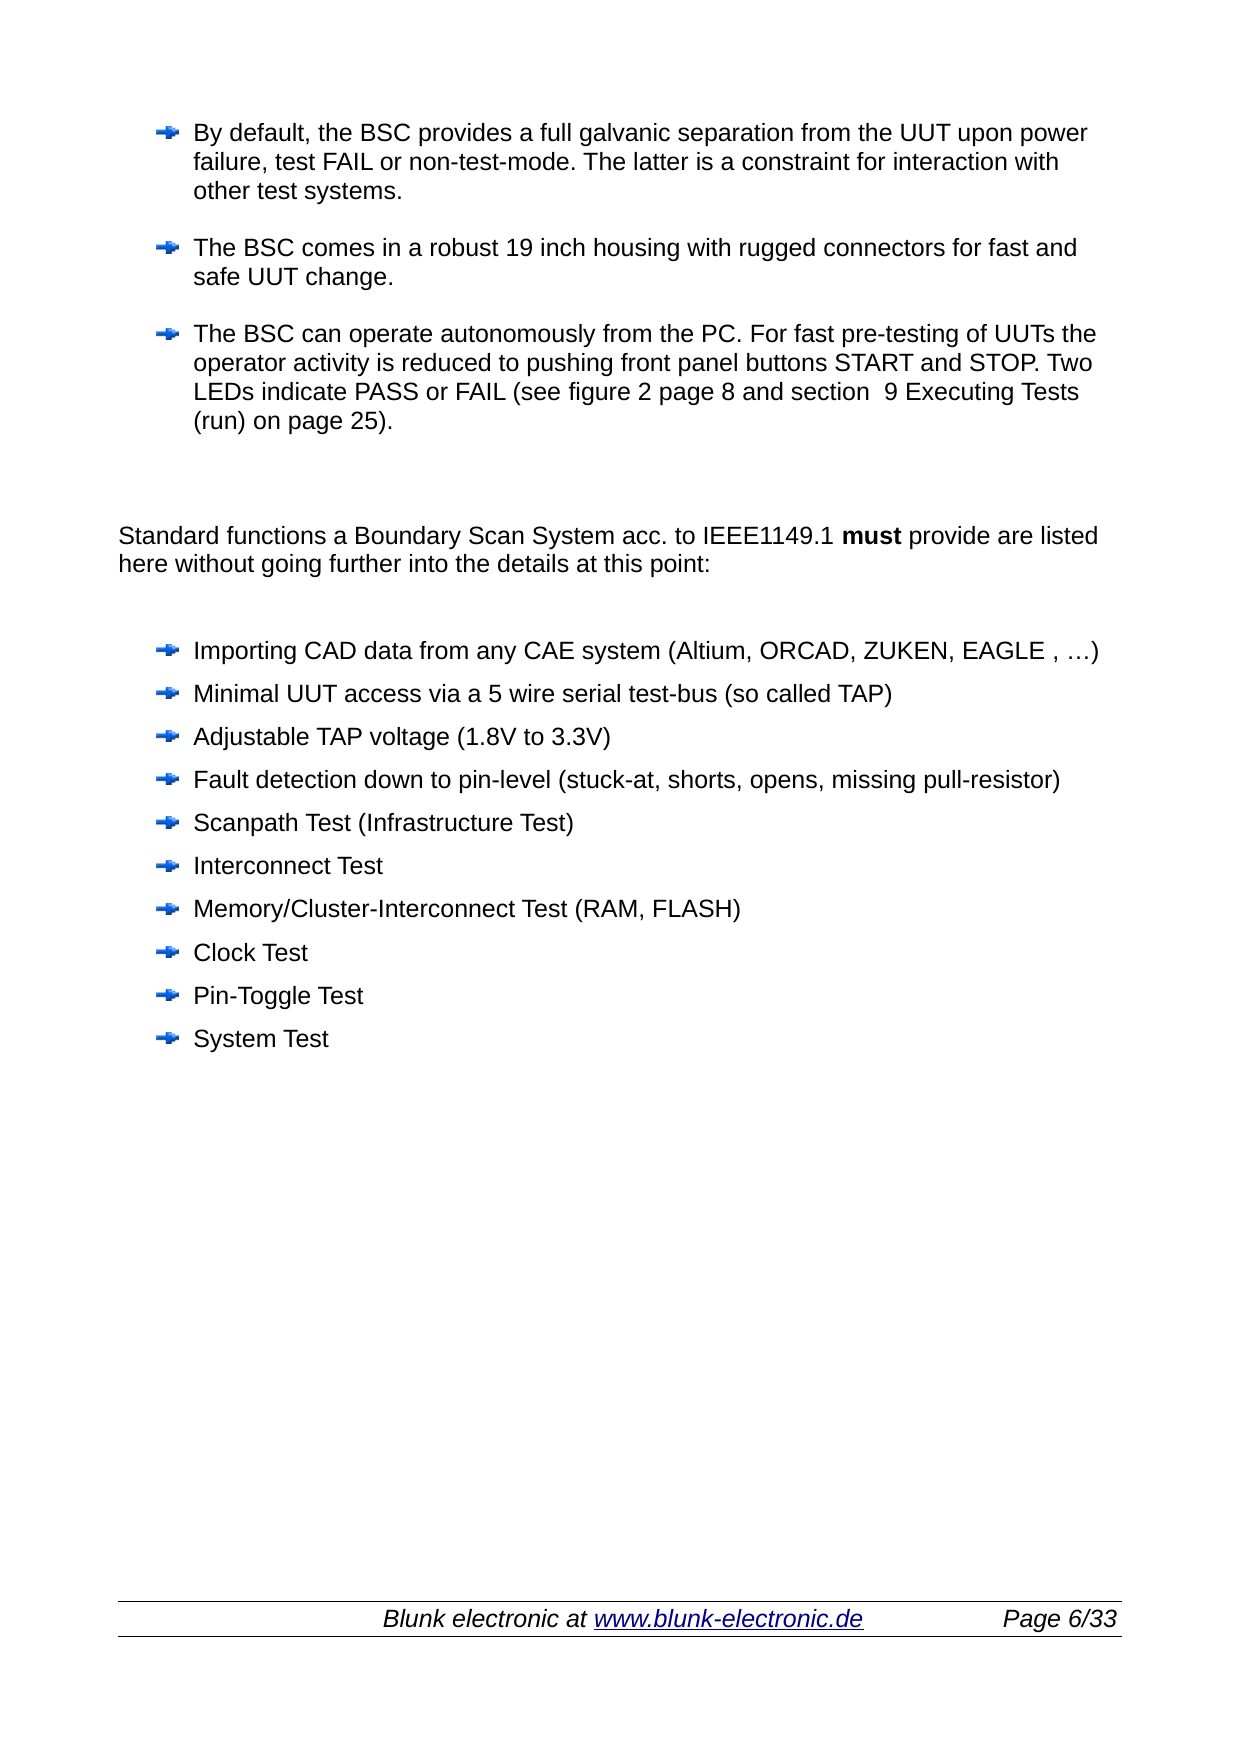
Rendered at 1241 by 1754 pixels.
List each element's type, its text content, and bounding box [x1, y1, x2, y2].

list Memory/Cluster-Interconnect Test (RAM, FLASH) [156, 894, 1122, 923]
picture [156, 1032, 179, 1044]
list Importing CAD data from any CAE system (Altium, ORCAD, ZUKEN, EAGLE , …) [156, 636, 1122, 664]
picture [156, 903, 179, 915]
list Minimal UUT access via a 5 wire serial test-bus (so called TAP) [156, 679, 1122, 707]
text Standard functions a Boundary Scan System acc. to IEEE1149.1 must provide are listed here without going further into the details at this point: [118, 521, 1122, 578]
picture [156, 328, 179, 340]
picture [156, 989, 179, 1001]
picture [156, 816, 179, 829]
list The BSC comes in a robust 19 inch housing with rugged connectors for fast and safe UUT change. [156, 233, 1122, 291]
list System Test [156, 1024, 1122, 1052]
picture [156, 644, 179, 656]
list Fault detection down to pin-level (stuck-at, shorts, opens, missing pull-resistor) [156, 765, 1122, 794]
picture [156, 730, 179, 742]
list Adjustable TAP voltage (1.8V to 3.3V) [156, 722, 1122, 751]
picture [156, 946, 179, 958]
picture [156, 860, 179, 872]
picture [156, 773, 179, 785]
list The BSC can operate autonomously from the PC. For fast pre-testing of UUTs the operator activity is reduced to pushing front panel buttons START and STOP. Two LEDs indicate PASS or FAIL (see figure 2 page 9 and section 9 Executing Tests (run) on page 27). [156, 319, 1122, 434]
picture [156, 126, 179, 139]
list By default, the BSC provides a full galvanic separation from the UUT upon power failure, test FAIL or non-test-mode. The latter is a constraint for interaction with other test systems. [156, 118, 1122, 204]
list Pin-Toggle Test [156, 981, 1122, 1009]
list Scanpath Test (Infrastructure Test) [156, 808, 1122, 837]
list Interconnect Test [156, 851, 1122, 880]
list Clock Test [156, 937, 1122, 966]
picture [156, 687, 179, 699]
picture [156, 241, 179, 254]
